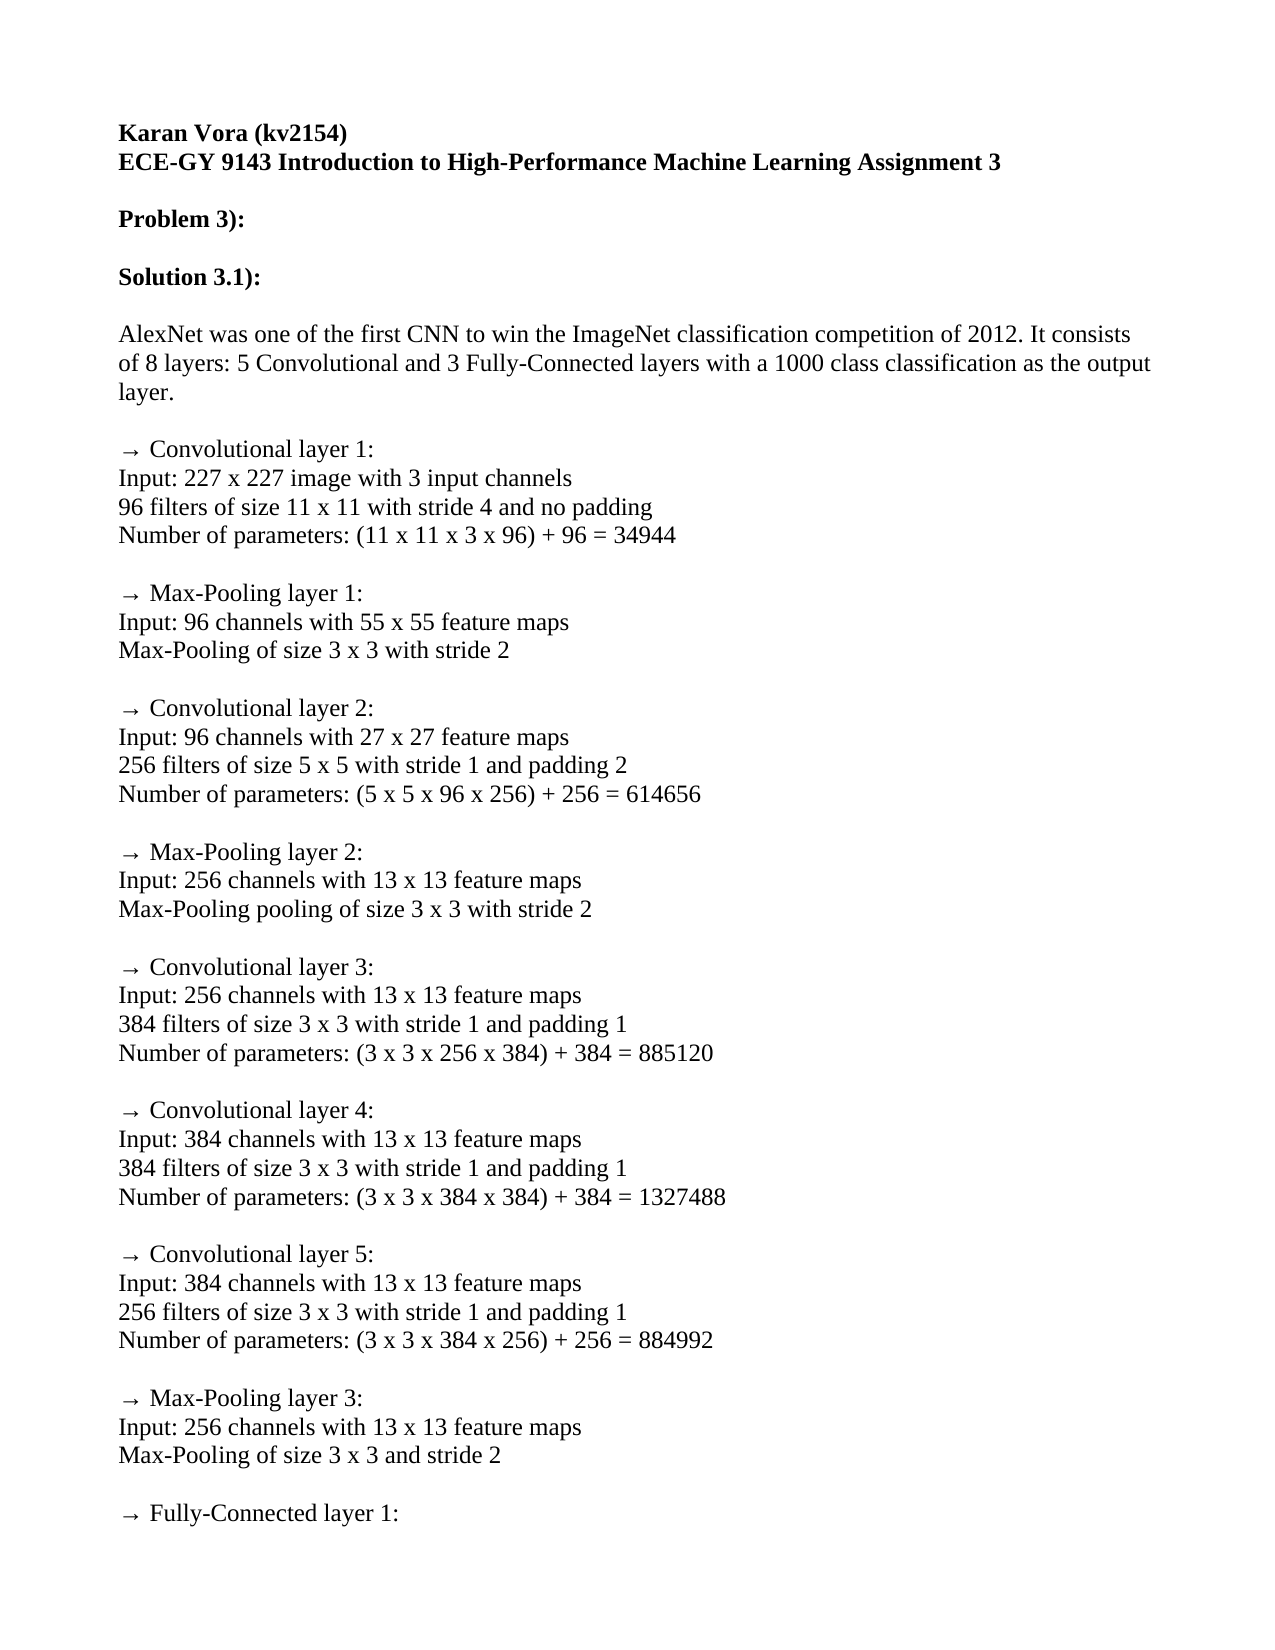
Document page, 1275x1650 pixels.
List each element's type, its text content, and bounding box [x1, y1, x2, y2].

text Max-Pooling of size 3 x 3 with stride 2 [118, 636, 1157, 664]
text Input: 256 channels with 13 x 13 feature maps [118, 1412, 1157, 1441]
text Max-Pooling of size 3 x 3 and stride 2 [118, 1441, 1157, 1469]
text → Fully-Connected layer 1: [118, 1498, 1157, 1527]
text Input: 256 channels with 13 x 13 feature maps [118, 866, 1157, 894]
text → Convolutional layer 2: [118, 693, 1157, 722]
text AlexNet was one of the first CNN to win the ImageNet classification competition of 2012. It consists of 8 layers: 5 Convolutional and 3 Fully-Connected layers with a 1000 class classification as the output layer. [118, 319, 1157, 406]
text Input: 384 channels with 13 x 13 feature maps [118, 1124, 1157, 1153]
text Max-Pooling pooling of size 3 x 3 with stride 2 [118, 894, 1157, 923]
text → Convolutional layer 3: [118, 952, 1157, 981]
text → Max-Pooling layer 2: [118, 837, 1157, 866]
text 384 filters of size 3 x 3 with stride 1 and padding 1 [118, 1009, 1157, 1038]
text → Convolutional layer 5: [118, 1239, 1157, 1268]
text 256 filters of size 5 x 5 with stride 1 and padding 2 [118, 751, 1157, 779]
text Input: 96 channels with 27 x 27 feature maps [118, 722, 1157, 751]
text Input: 227 x 227 image with 3 input channels [118, 463, 1157, 492]
text Number of parameters: (3 x 3 x 256 x 384) + 384 = 885120 [118, 1038, 1157, 1067]
text Input: 96 channels with 55 x 55 feature maps [118, 607, 1157, 636]
text Input: 384 channels with 13 x 13 feature maps [118, 1268, 1157, 1297]
text Input: 256 channels with 13 x 13 feature maps [118, 981, 1157, 1009]
text → Convolutional layer 1: [118, 434, 1157, 463]
text 384 filters of size 3 x 3 with stride 1 and padding 1 [118, 1153, 1157, 1182]
text → Max-Pooling layer 1: [118, 578, 1157, 607]
text Number of parameters: (3 x 3 x 384 x 384) + 384 = 1327488 [118, 1182, 1157, 1211]
text → Convolutional layer 4: [118, 1096, 1157, 1124]
text Number of parameters: (11 x 11 x 3 x 96) + 96 = 34944 [118, 521, 1157, 549]
text Number of parameters: (5 x 5 x 96 x 256) + 256 = 614656 [118, 779, 1157, 808]
text Number of parameters: (3 x 3 x 384 x 256) + 256 = 884992 [118, 1326, 1157, 1354]
text Karan Vora (kv2154) [118, 118, 1157, 147]
text ECE-GY 9143 Introduction to High-Performance Machine Learning Assignment 3 [118, 147, 1157, 176]
text 256 filters of size 3 x 3 with stride 1 and padding 1 [118, 1297, 1157, 1326]
text → Max-Pooling layer 3: [118, 1383, 1157, 1412]
text Solution 3.1): [118, 262, 1157, 291]
text Problem 3): [118, 204, 1157, 233]
text 96 filters of size 11 x 11 with stride 4 and no padding [118, 492, 1157, 521]
